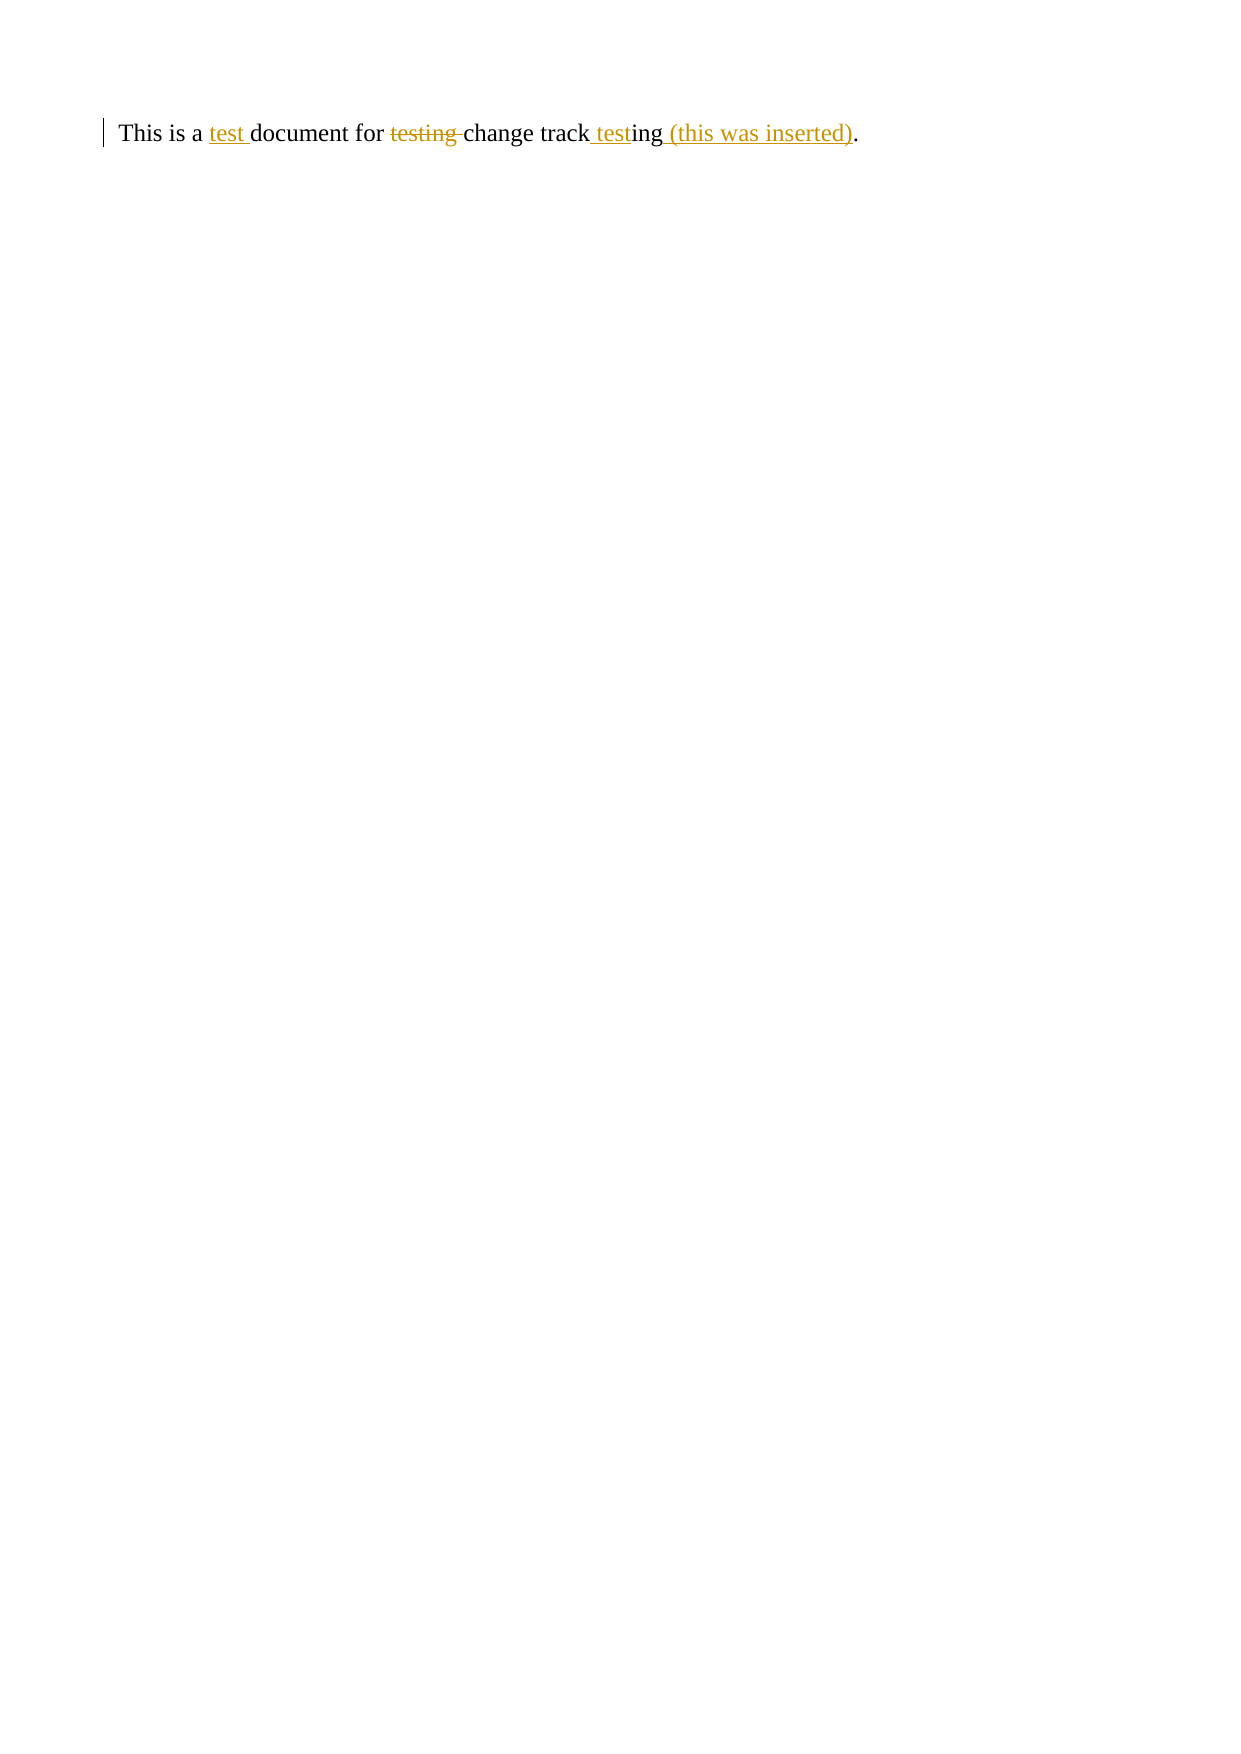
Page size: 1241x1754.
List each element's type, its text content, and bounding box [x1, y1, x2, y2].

text This is a test document for change track testing (this was inserted). [118, 118, 1122, 147]
